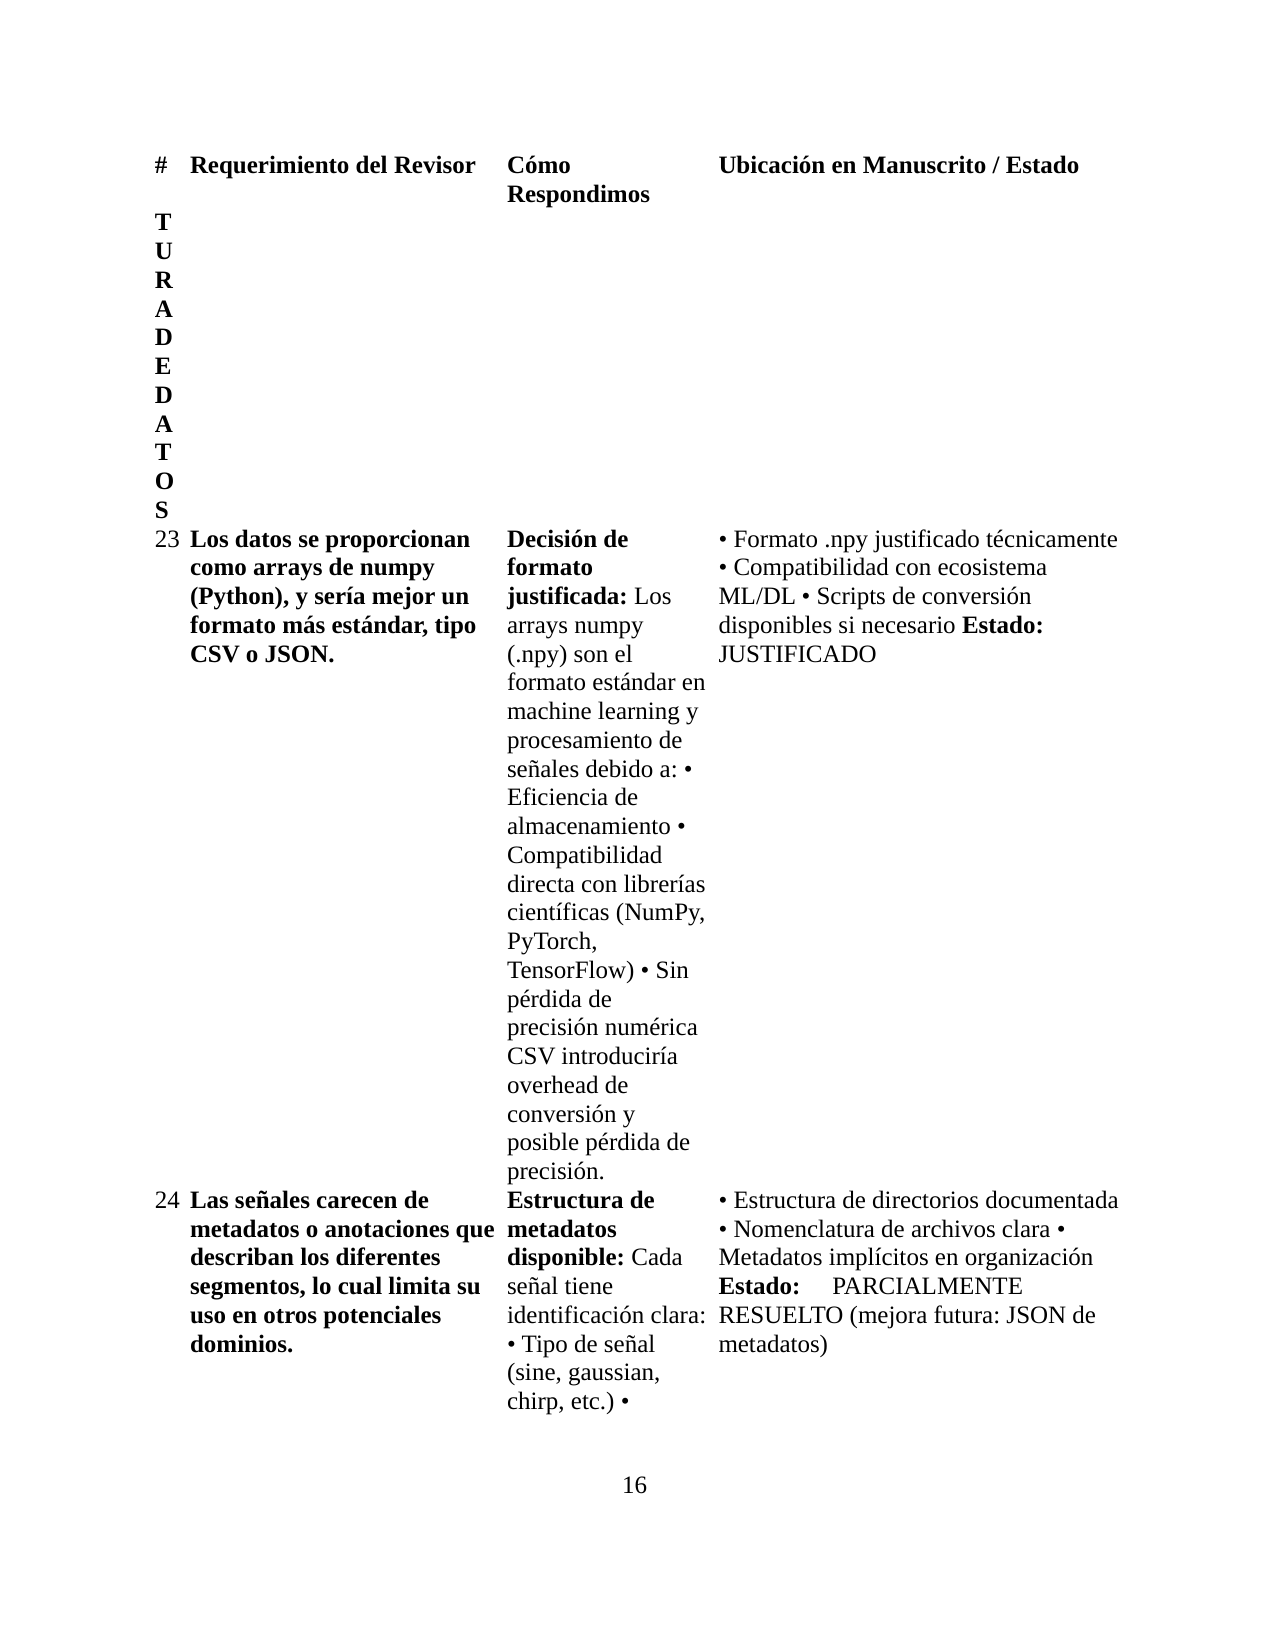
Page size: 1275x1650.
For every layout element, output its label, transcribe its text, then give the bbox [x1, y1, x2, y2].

table_cell 24 [150, 1185, 185, 1415]
table_cell [185, 208, 502, 524]
table_header Cómo Respondimos [503, 150, 714, 207]
table_cell Los datos se proporcionan como arrays de numpy (Python), y sería mejor un formato más estándar, tipo CSV o JSON. [185, 524, 502, 1185]
table_header Ubicación en Manuscrito / Estado [714, 150, 1125, 207]
table_cell • Formato .npy justificado técnicamente • Compatibilidad con ecosistema ML/DL • Scripts de conversión disponibles si necesario Estado: ✅ JUSTIFICADO [714, 524, 1125, 1185]
table_cell 23 [150, 524, 185, 1185]
table_cell [503, 208, 714, 524]
table_cell Decisión de formato justificada: Los arrays numpy (.npy) son el formato estándar en machine learning y procesamiento de señales debido a: • Eficiencia de almacenamiento • Compatibilidad directa con librerías científicas (NumPy, PyTorch, TensorFlow) • Sin pérdida de precisión numérica CSV introduciría overhead de conversión y posible pérdida de precisión. [503, 524, 714, 1185]
table_header Requerimiento del Revisor [185, 150, 502, 207]
table_header # [150, 150, 185, 207]
table_cell • Estructura de directorios documentada • Nomenclatura de archivos clara • Metadatos implícitos en organización Estado: ✅ PARCIALMENTE RESUELTO (mejora futura: JSON de metadatos) [714, 1185, 1125, 1415]
table_cell TURA DE DATOS [150, 208, 185, 524]
table_cell Las señales carecen de metadatos o anotaciones que describan los diferentes segmentos, lo cual limita su uso en otros potenciales dominios. [185, 1185, 502, 1415]
table_cell [714, 208, 1125, 524]
table_cell Estructura de metadatos disponible: Cada señal tiene identificación clara: • Tipo de señal (sine, gaussian, chirp, etc.) • [503, 1185, 714, 1415]
